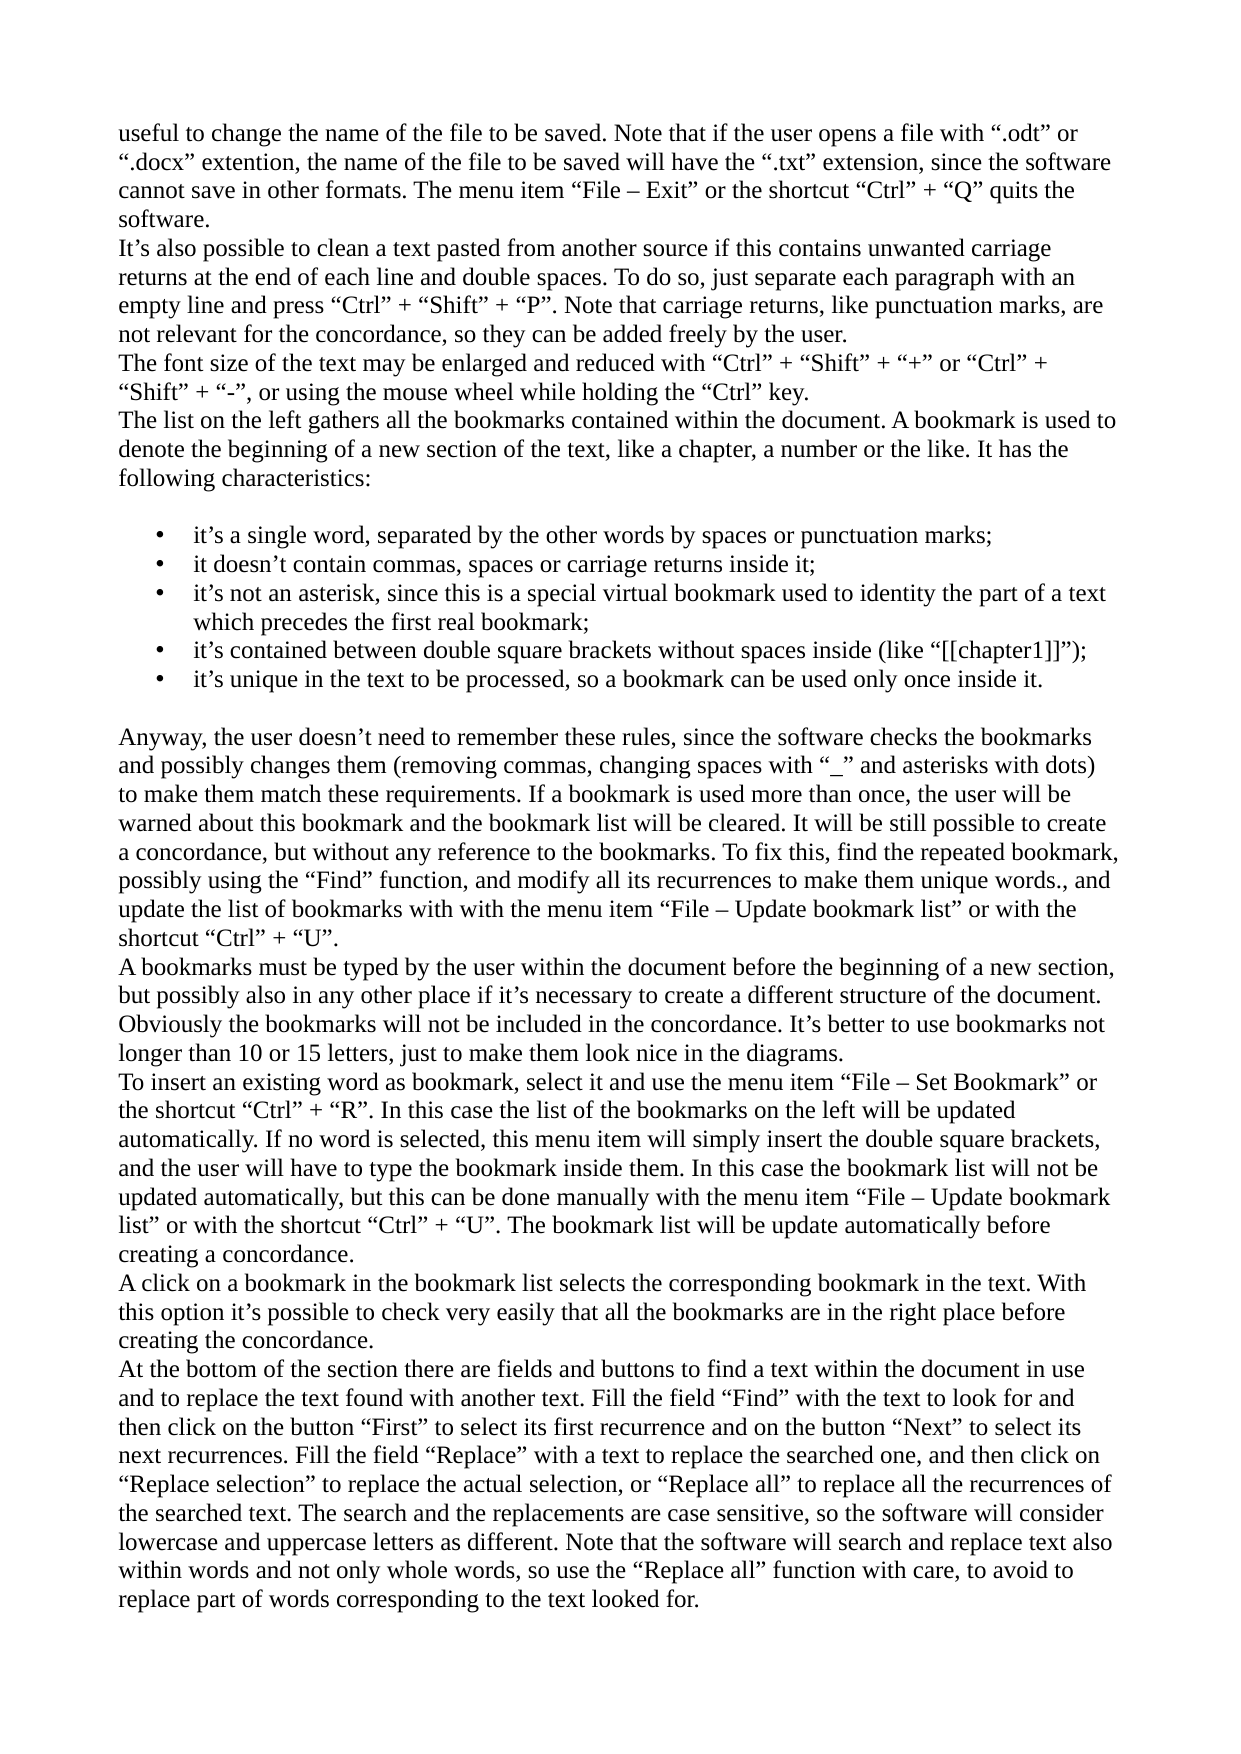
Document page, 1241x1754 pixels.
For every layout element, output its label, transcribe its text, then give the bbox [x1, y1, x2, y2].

text It’s also possible to clean a text pasted from another source if this contains unwanted carriage returns at the end of each line and double spaces. To do so, just separate each paragraph with an empty line and press “Ctrl” + “Shift” + “P”. Note that carriage returns, like punctuation marks, are not relevant for the concordance, so they can be added freely by the user. [118, 233, 1122, 348]
text To insert an existing word as bookmark, select it and use the menu item “File – Set Bookmark” or the shortcut “Ctrl” + “R”. In this case the list of the bookmarks on the left will be updated automatically. If no word is selected, this menu item will simply insert the double square brackets, and the user will have to type the bookmark inside them. In this case the bookmark list will not be updated automatically, but this can be done manually with the menu item “File – Update bookmark list” or with the shortcut “Ctrl” + “U”. The bookmark list will be update automatically before creating a concordance. [118, 1067, 1122, 1268]
list it’s contained between double square brackets without spaces inside (like “[[chapter1]]”); [156, 636, 1122, 664]
text Anyway, the user doesn’t need to remember these rules, since the software checks the bookmarks and possibly changes them (removing commas, changing spaces with “_” and asterisks with dots) to make them match these requirements. If a bookmark is used more than once, the user will be warned about this bookmark and the bookmark list will be cleared. It will be still possible to create a concordance, but without any reference to the bookmarks. To fix this, find the repeated bookmark, possibly using the “Find” function, and modify all its recurrences to make them unique words., and update the list of bookmarks with with the menu item “File – Update bookmark list” or with the shortcut “Ctrl” + “U”. [118, 722, 1122, 952]
list it’s unique in the text to be processed, so a bookmark can be used only once inside it. [156, 664, 1122, 693]
text A bookmarks must be typed by the user within the document before the beginning of a new section, but possibly also in any other place if it’s necessary to create a different structure of the document. Obviously the bookmarks will not be included in the concordance. It’s better to use bookmarks not longer than 10 or 15 letters, just to make them look nice in the diagrams. [118, 952, 1122, 1067]
list it doesn’t contain commas, spaces or carriage returns inside it; [156, 549, 1122, 578]
list it’s a single word, separated by the other words by spaces or punctuation marks; [156, 521, 1122, 549]
list it’s not an asterisk, since this is a special virtual bookmark used to identity the part of a text which precedes the first real bookmark; [156, 578, 1122, 636]
text A click on a bookmark in the bookmark list selects the corresponding bookmark in the text. With this option it’s possible to check very easily that all the bookmarks are in the right place before creating the concordance. [118, 1268, 1122, 1354]
text The list on the left gathers all the bookmarks contained within the document. A bookmark is used to denote the beginning of a new section of the text, like a chapter, a number or the like. It has the following characteristics: [118, 406, 1122, 492]
text The font size of the text may be enlarged and reduced with “Ctrl” + “Shift” + “+” or “Ctrl” + “Shift” + “-”, or using the mouse wheel while holding the “Ctrl” key. [118, 348, 1122, 406]
text useful to change the name of the file to be saved. Note that if the user opens a file with “.odt” or “.docx” extention, the name of the file to be saved will have the “.txt” extension, since the software cannot save in other formats. The menu item “File – Exit” or the shortcut “Ctrl” + “Q” quits the software. [118, 118, 1122, 233]
text At the bottom of the section there are fields and buttons to find a text within the document in use and to replace the text found with another text. Fill the field “Find” with the text to look for and then click on the button “First” to select its first recurrence and on the button “Next” to select its next recurrences. Fill the field “Replace” with a text to replace the searched one, and then click on “Replace selection” to replace the actual selection, or “Replace all” to replace all the recurrences of the searched text. The search and the replacements are case sensitive, so the software will consider lowercase and uppercase letters as different. Note that the software will search and replace text also within words and not only whole words, so use the “Replace all” function with care, to avoid to replace part of words corresponding to the text looked for. [118, 1354, 1122, 1613]
